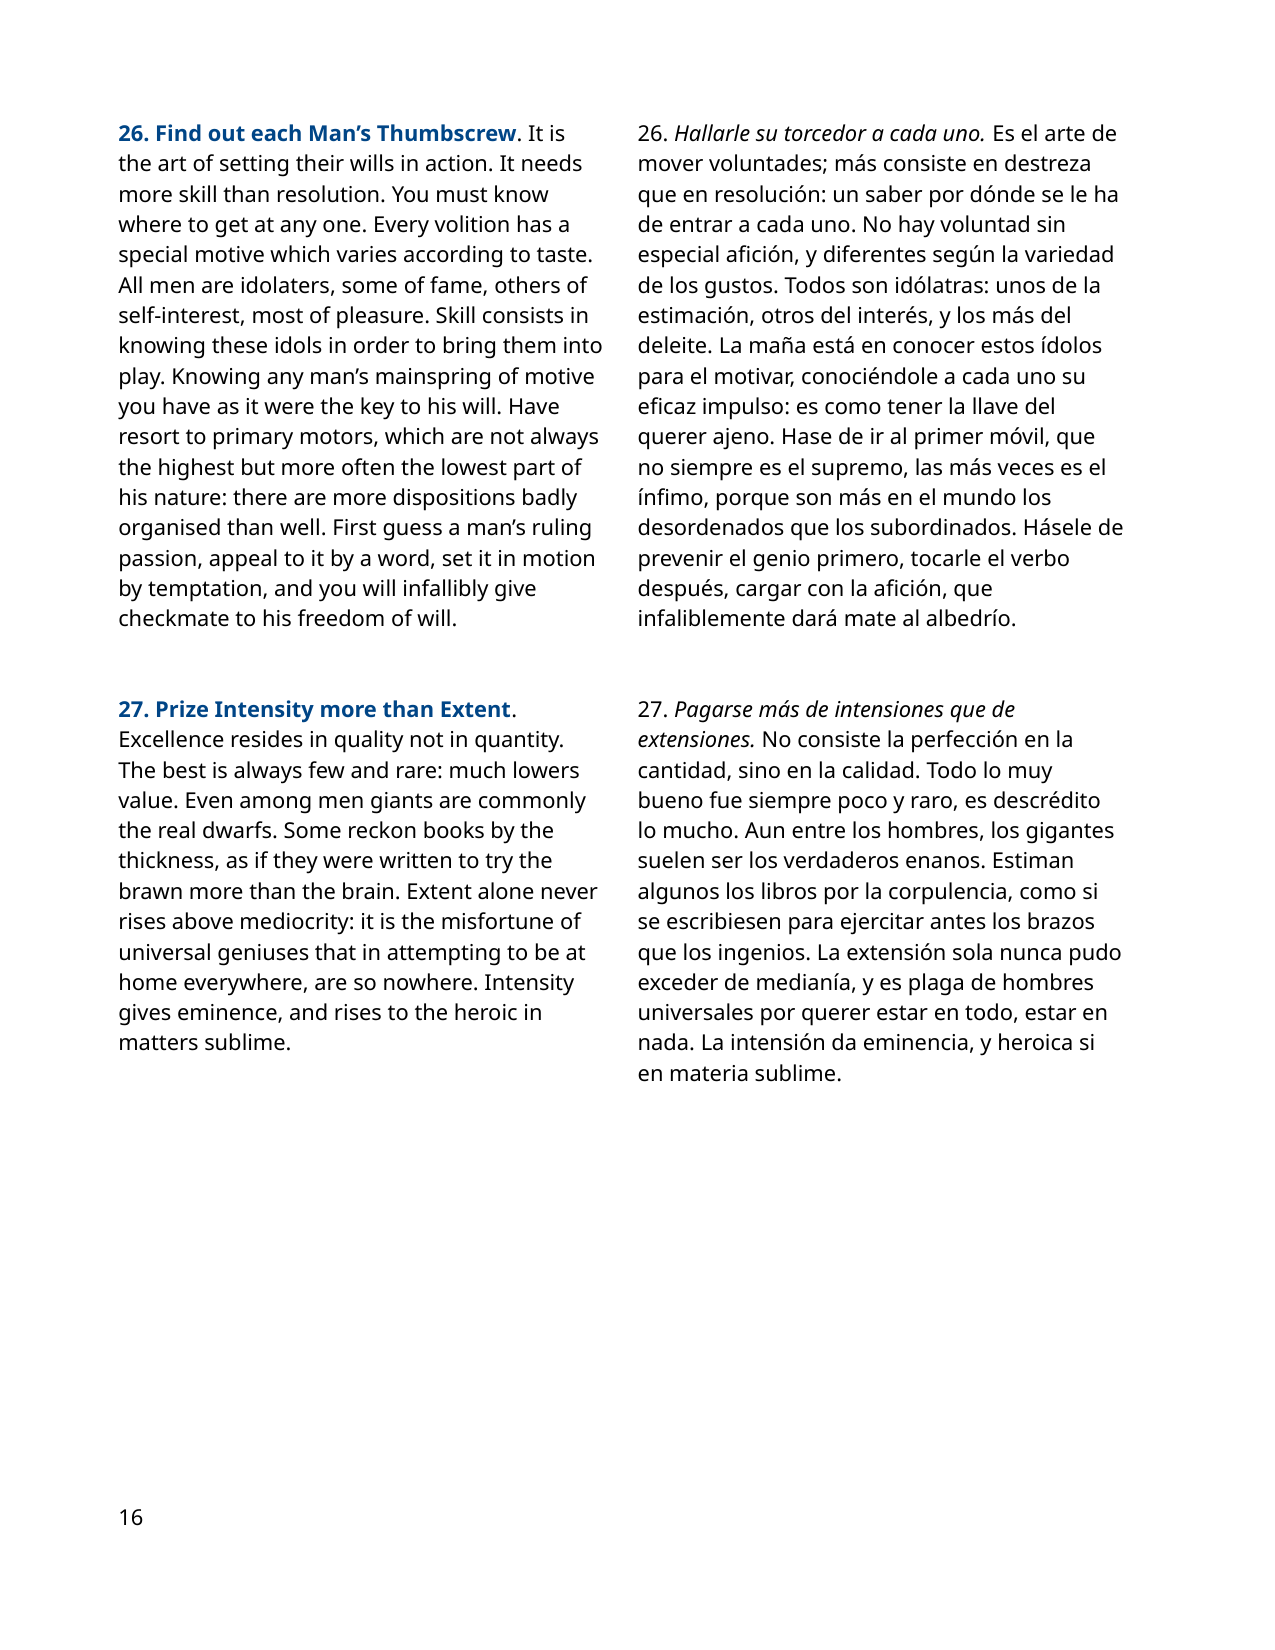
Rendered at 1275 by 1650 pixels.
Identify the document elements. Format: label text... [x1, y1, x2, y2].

table_cell 26. Find out each Man’s Thumbscrew. It is the art of setting their wills in action. It needs more skill than resolution. You must know where to get at any one. Every volition has a special motive which varies according to taste. All men are idolaters, some of fame, others of self-interest, most of pleasure. Skill consists in knowing these idols in order to bring them into play. Knowing any man’s mainspring of motive you have as it were the key to his will. Have resort to primary motors, which are not always the highest but more often the lowest part of his nature: there are more dispositions badly organised than well. First guess a man’s ruling passion, appeal to it by a word, set it in motion by temptation, and you will infallibly give checkmate to his freedom of will. [118, 118, 637, 694]
table_cell 27. Pagarse más de intensiones que de extensiones. No consiste la perfección en la cantidad, sino en la calidad. Todo lo muy bueno fue siempre poco y raro, es descrédito lo mucho. Aun entre los hombres, los gigantes suelen ser los verdaderos enanos. Estiman algunos los libros por la corpulencia, como si se escribiesen para ejercitar antes los brazos que los ingenios. La extensión sola nunca pudo exceder de medianía, y es plaga de hombres universales por querer estar en todo, estar en nada. La intensión da eminencia, y heroica si en materia sublime. [638, 694, 1157, 1148]
table_cell 27. Prize Intensity more than Extent. Excellence resides in quality not in quantity. The best is always few and rare: much lowers value. Even among men giants are commonly the real dwarfs. Some reckon books by the thickness, as if they were written to try the brawn more than the brain. Extent alone never rises above mediocrity: it is the misfortune of universal geniuses that in attempting to be at home everywhere, are so nowhere. Intensity gives eminence, and rises to the heroic in matters sublime. [118, 694, 637, 1148]
table_cell 26. Hallarle su torcedor a cada uno. Es el arte de mover voluntades; más consiste en destreza que en resolución: un saber por dónde se le ha de entrar a cada uno. No hay voluntad sin especial afición, y diferentes según la variedad de los gustos. Todos son idólatras: unos de la estimación, otros del interés, y los más del deleite. La maña está en conocer estos ídolos para el motivar, conociéndole a cada uno su eficaz impulso: es como tener la llave del querer ajeno. Hase de ir al primer móvil, que no siempre es el supremo, las más veces es el ínfimo, porque son más en el mundo los desordenados que los subordinados. Hásele de prevenir el genio primero, tocarle el verbo después, cargar con la afición, que infaliblemente dará mate al albedrío. [638, 118, 1157, 694]
